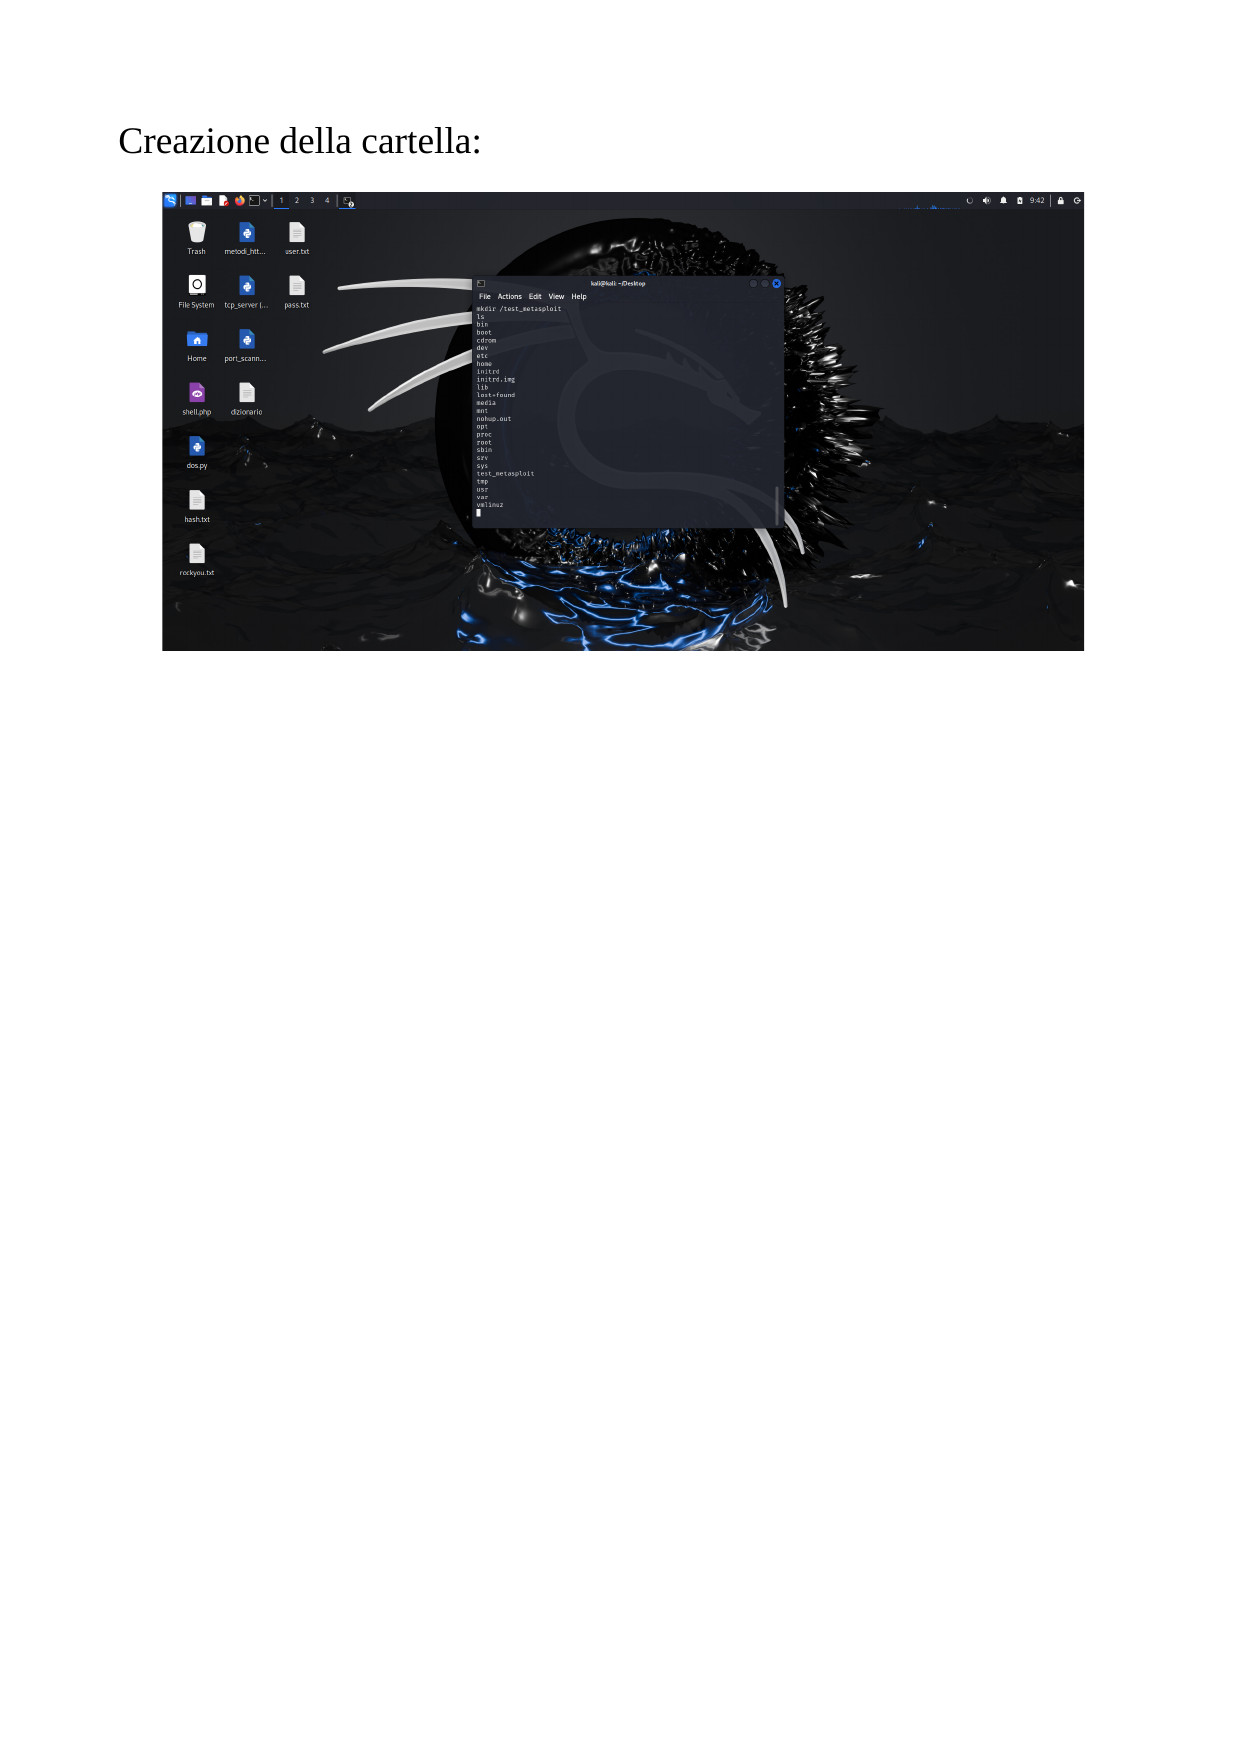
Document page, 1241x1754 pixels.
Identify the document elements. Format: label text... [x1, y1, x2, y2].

text Creazione della cartella: [118, 118, 1122, 161]
picture [162, 192, 1085, 651]
